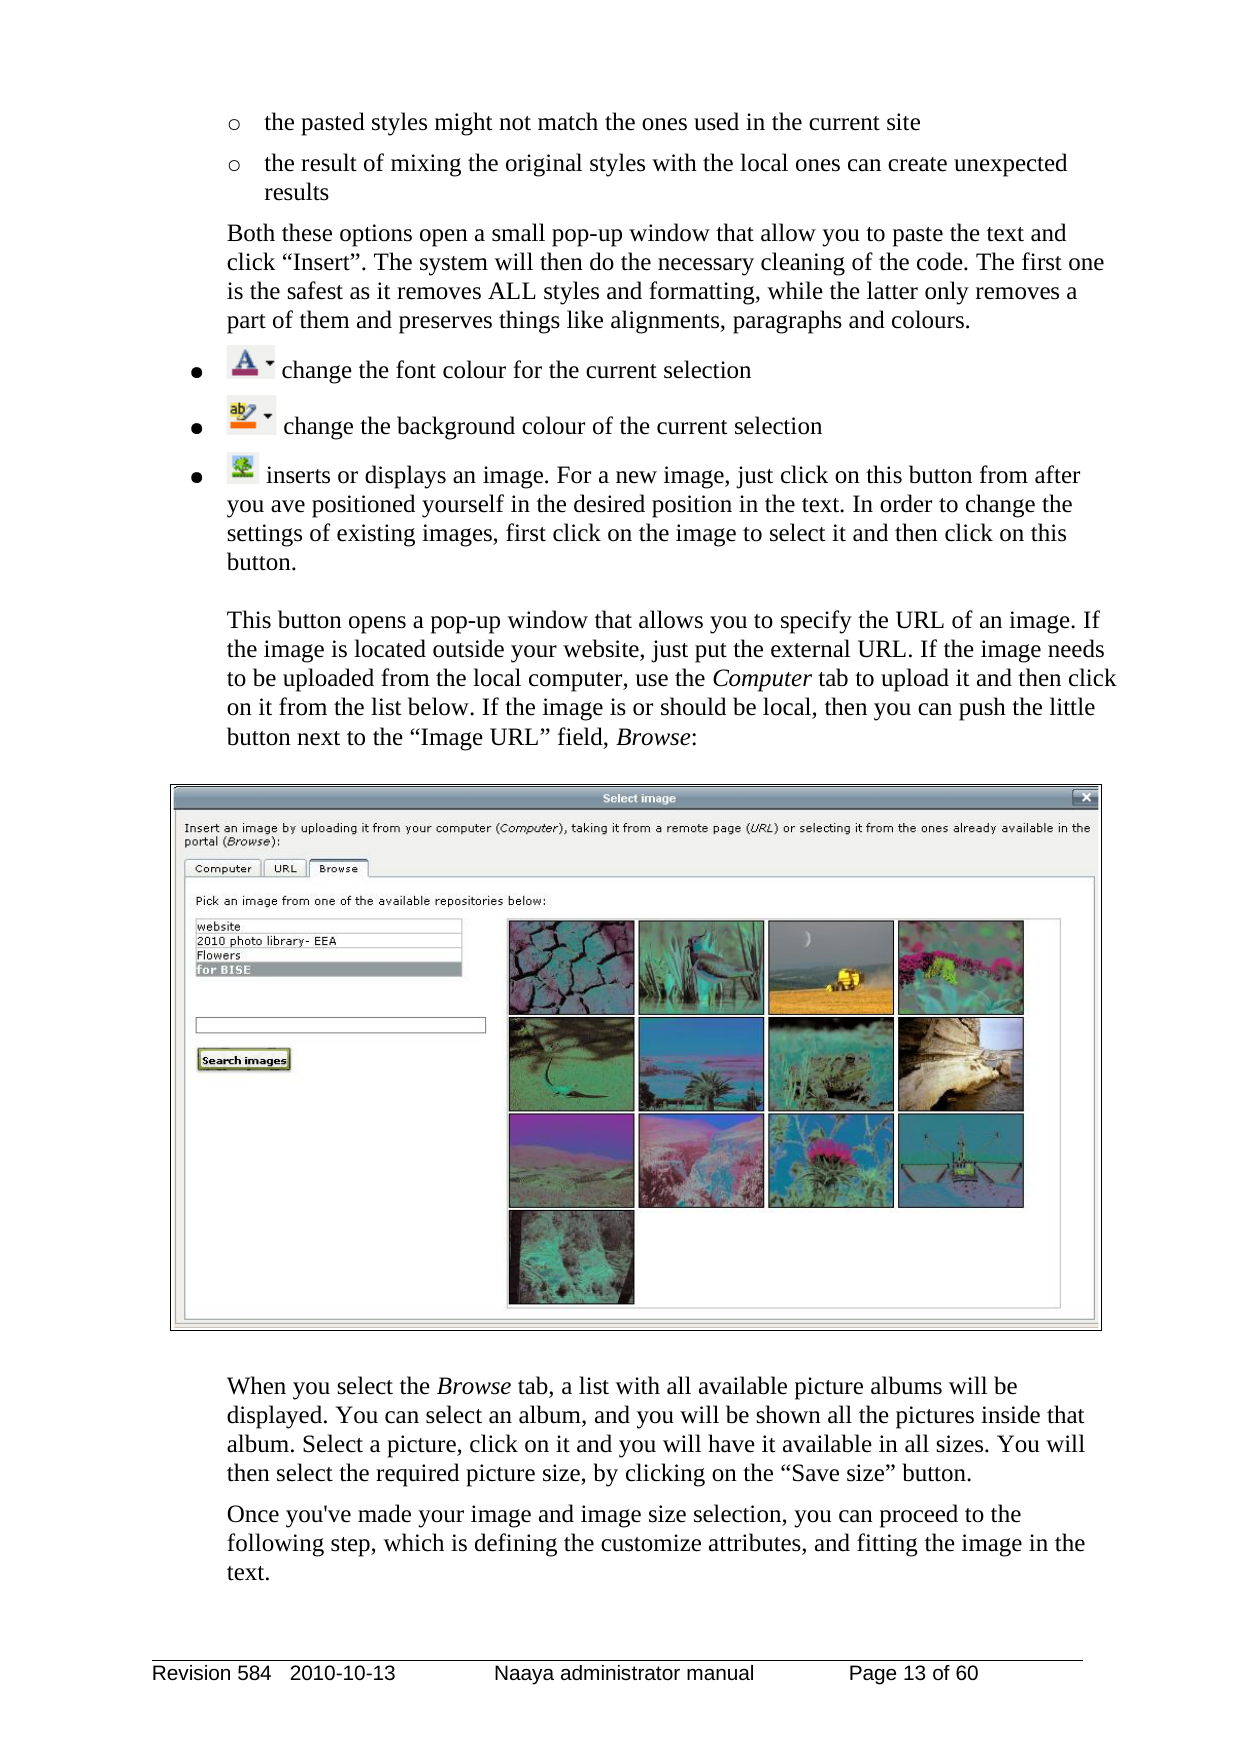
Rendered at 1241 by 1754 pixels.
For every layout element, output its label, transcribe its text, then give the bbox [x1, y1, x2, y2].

picture [173, 786, 1099, 1328]
list change the font colour for the current selection [189, 346, 1120, 384]
picture [226, 345, 275, 379]
list Both these options open a small pop-up window that allow you to paste the text and click “Insert”. The system will then do the necessary cleaning of the code. The first one is the safest as it removes ALL styles and formatting, while the latter only removes a part of them and preserves things like alignments, paragraphs and colours. [189, 218, 1120, 334]
list When you select the Browse tab, a list with all available picture albums will be displayed. You can select an album, and you will be shown all the pictures inside that album. Select a picture, click on it and you will have it available in all sizes. You will then select the required picture size, by clicking on the “Save size” button. [189, 1371, 1120, 1487]
list inserts or displays an image. For a new image, just click on this button from after you ave positioned yourself in the desired position in the text. In order to change the settings of existing images, first click on the image to select it and then click on this button. This button opens a pop-up window that allows you to specify the URL of an image. If the image is located outside your website, just put the external URL. If the image needs to be uploaded from the local computer, use the Computer tab to upload it and then click on it from the list below. If the image is or should be local, then you can push the little button next to the “Image URL” field, Browse: [189, 452, 1120, 750]
list Once you've made your image and image size selection, you can proceed to the following step, which is defining the customize attributes, and fitting the image in the text. [189, 1499, 1120, 1586]
list the result of mixing the original styles with the local ones can create unexpected results [227, 148, 1120, 206]
list the pasted styles might not match the ones used in the current site [227, 107, 1120, 136]
picture [226, 452, 260, 484]
picture [226, 395, 277, 435]
list change the background colour of the current selection [189, 396, 1120, 440]
